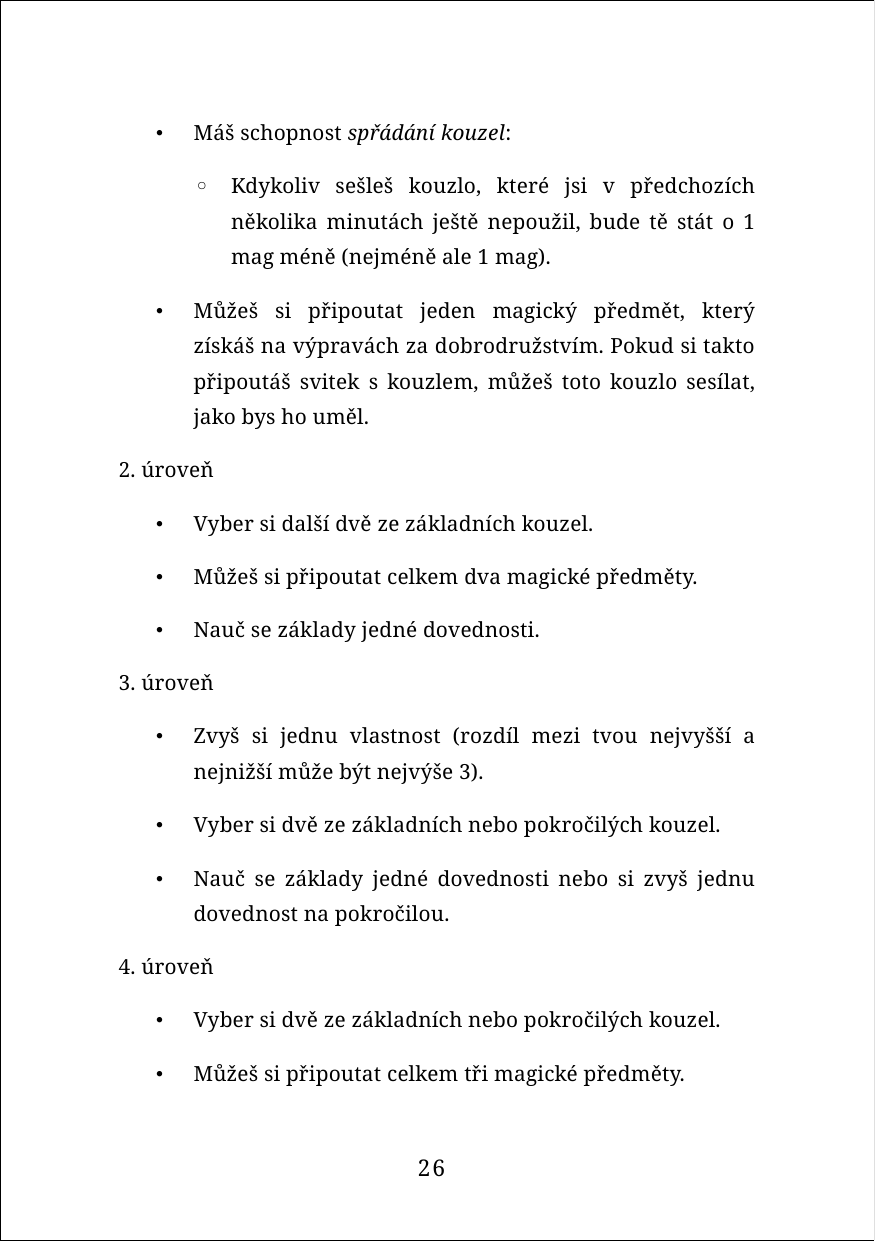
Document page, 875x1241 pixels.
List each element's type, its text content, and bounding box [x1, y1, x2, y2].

list Můžeš si připoutat celkem dva magické předměty. [156, 562, 756, 590]
list Vyber si dvě ze základních nebo pokročilých kouzel. [156, 1006, 756, 1034]
text 4. úroveň [118, 952, 756, 981]
list Vyber si další dvě ze základních kouzel. [156, 509, 756, 537]
list Vyber si dvě ze základních nebo pokročilých kouzel. [156, 810, 756, 839]
list Kdykoliv sešleš kouzlo, které jsi v předchozích několika minutách ještě nepoužil, bude tě stát o 1 mag méně (nejméně ale 1 mag). [193, 171, 756, 271]
text 3. úroveň [118, 668, 756, 697]
list Máš schopnost spřádání kouzel: [156, 118, 756, 147]
list Nauč se základy jedné dovednosti. [156, 615, 756, 644]
list Zvyš si jednu vlastnost (rozdíl mezi tvou nejvyšší a nejnižší může být nejvýše 3). [156, 722, 756, 786]
list Nauč se základy jedné dovednosti nebo si zvyš jednu dovednost na pokročilou. [156, 864, 756, 928]
list Můžeš si připoutat jeden magický předmět, který získáš na výpravách za dobrodružstvím. Pokud si takto připoutáš svitek s kouzlem, můžeš toto kouzlo sesílat, jako bys ho uměl. [156, 296, 756, 431]
text 2. úroveň [118, 456, 756, 484]
list Můžeš si připoutat celkem tři magické předměty. [156, 1059, 756, 1087]
